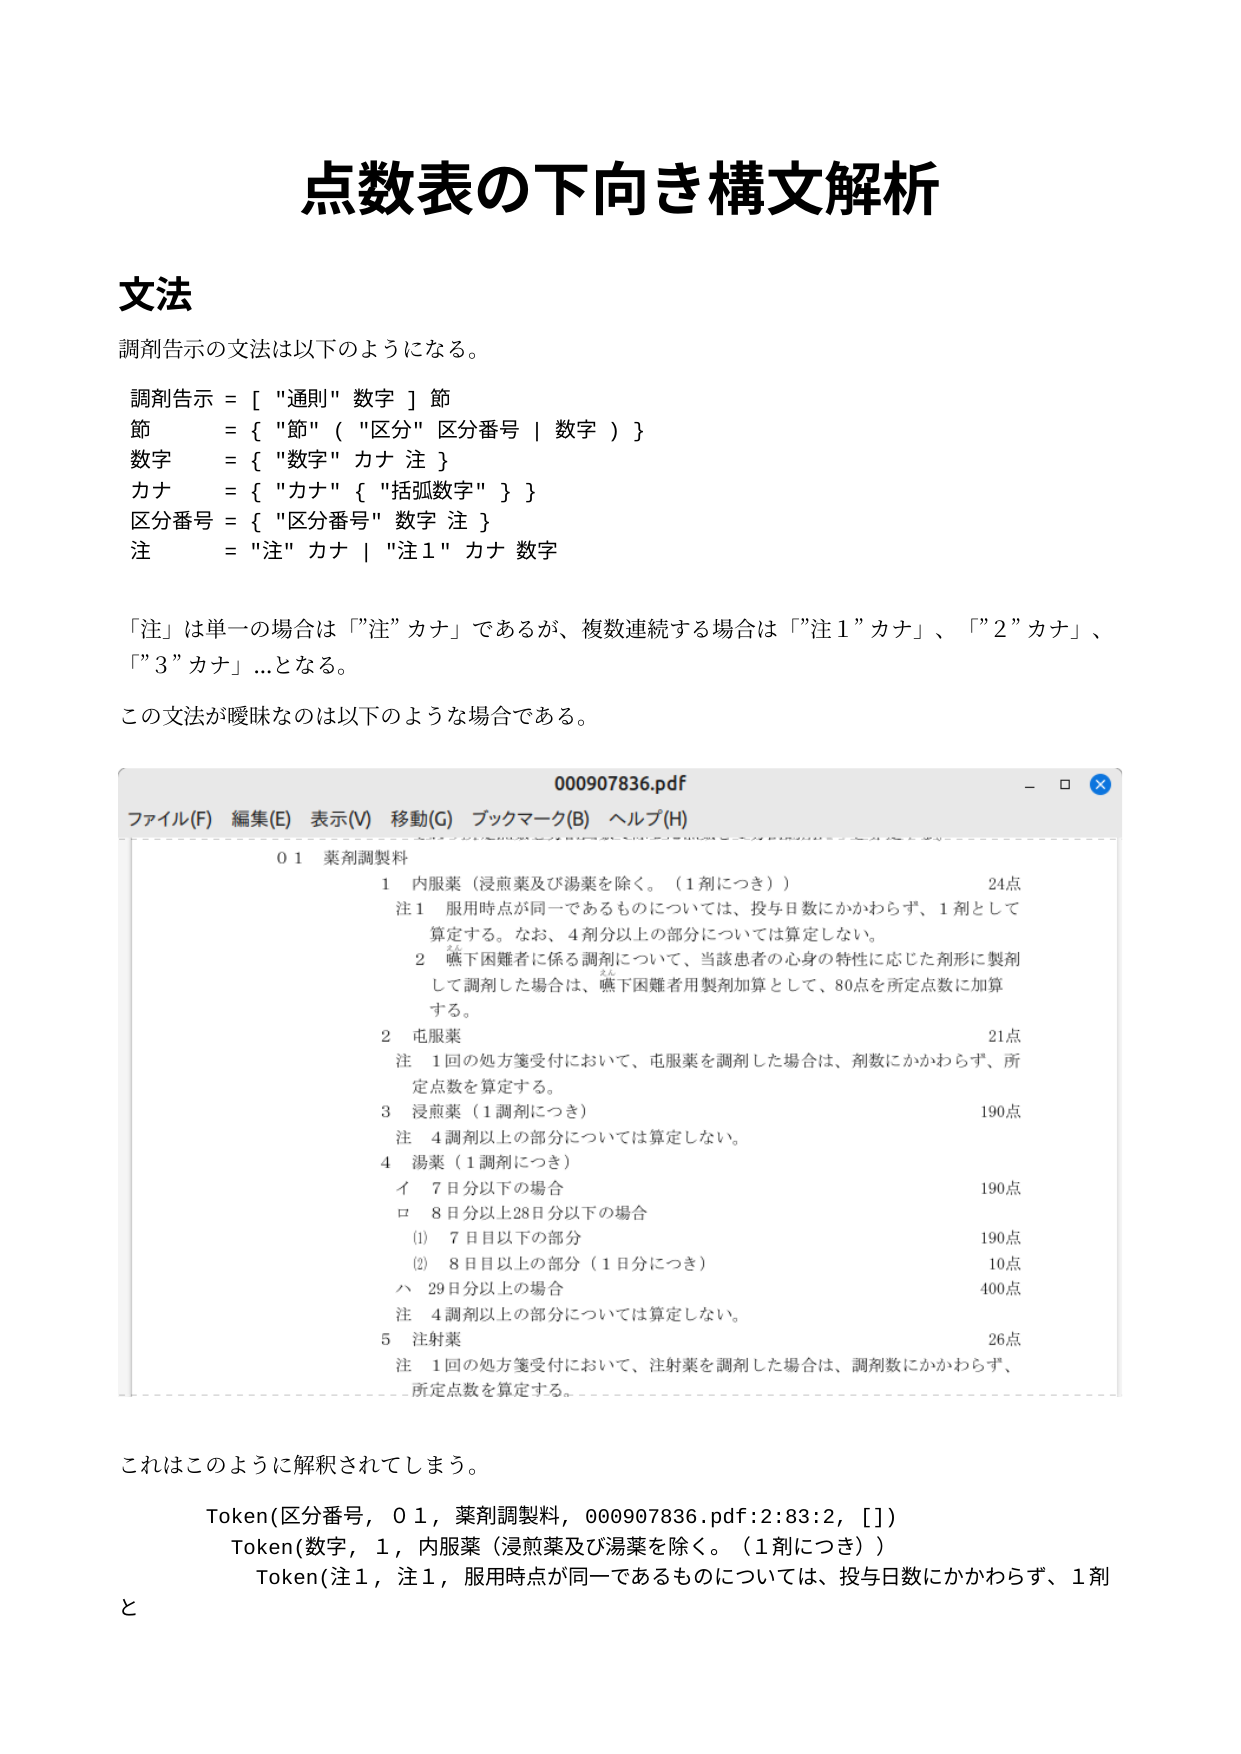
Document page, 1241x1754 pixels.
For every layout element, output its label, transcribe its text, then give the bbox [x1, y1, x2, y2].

text これはこのように解釈されてしまう。 [118, 1449, 1122, 1480]
text この文法が曖昧なのは以下のような場合である。 [118, 699, 1122, 731]
text 区分番号 = { "区分番号" 数字 注 } [118, 504, 1122, 535]
picture [118, 768, 1123, 1397]
text 節 = { "節" ( "区分" 区分番号 | 数字 ) } [118, 413, 1122, 443]
subtitle 文法 [118, 265, 1122, 319]
text カナ = { "カナ" { "括弧数字" } } [118, 474, 1122, 504]
title 点数表の下向き構文解析 [118, 143, 1122, 228]
text 数字 = { "数字" カナ 注 } [118, 443, 1122, 474]
text 調剤告示の文法は以下のようになる。 [118, 332, 1122, 363]
text Token(数字, １, 内服薬（浸煎薬及び湯薬を除く。（１剤につき）） [118, 1530, 1122, 1560]
text 注 = "注" カナ | "注１" カナ 数字 [118, 535, 1122, 565]
text 調剤告示 = [ "通則" 数字 ] 節 [118, 383, 1122, 413]
text Token(区分番号, ０１, 薬剤調製料, 000907836.pdf:2:83:2, []) [118, 1499, 1122, 1530]
text Token(注１, 注１, 服用時点が同一であるものについては、投与日数にかかわらず、１剤と [118, 1560, 1122, 1621]
text 「注」は単一の場合は「”注” カナ」であるが、複数連続する場合は「”注１” カナ」、「”２” カナ」、「”３” カナ」...となる。 [118, 612, 1122, 680]
